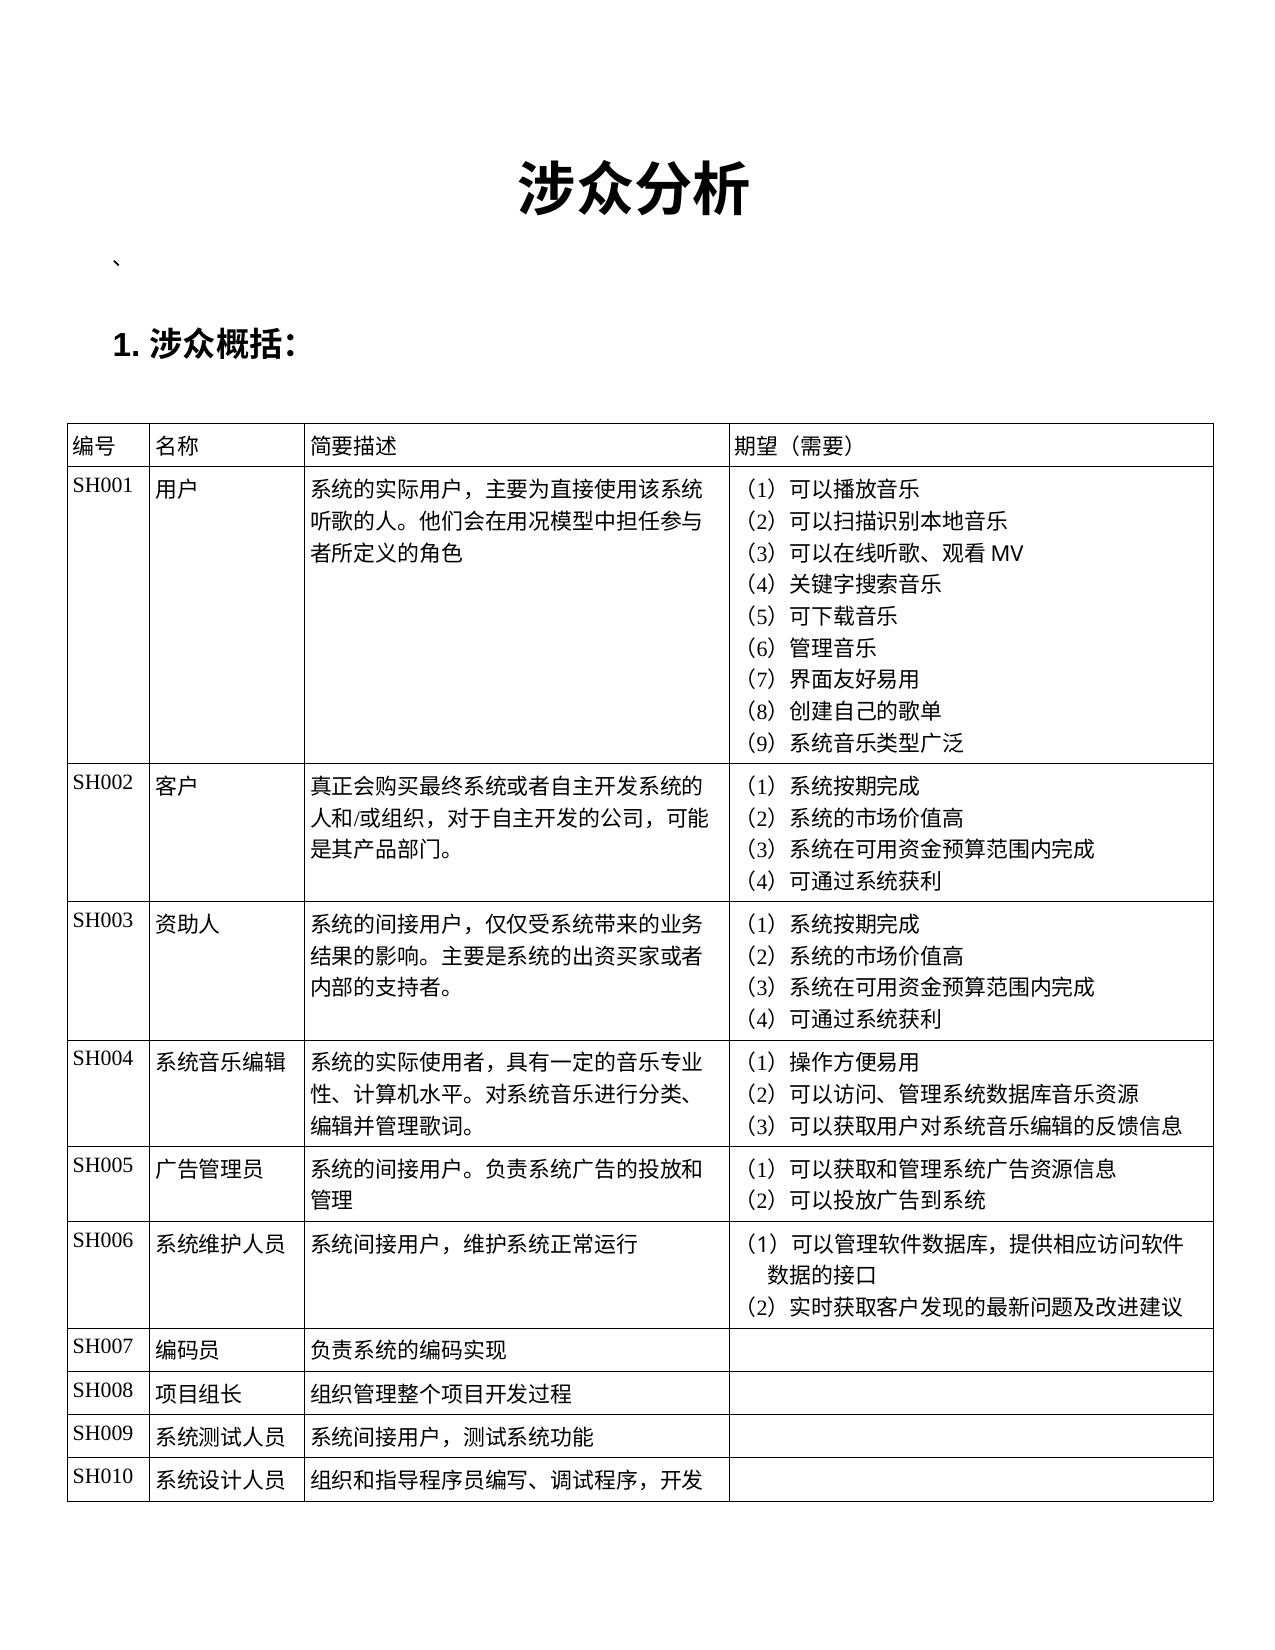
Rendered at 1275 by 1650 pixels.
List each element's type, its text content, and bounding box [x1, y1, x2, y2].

table_cell [730, 1372, 1213, 1414]
table_cell 广告管理员 [150, 1147, 304, 1221]
table_cell SH008 [68, 1372, 149, 1414]
table_cell [730, 1458, 1213, 1501]
table_cell 组织和指导程序员编写、调试程序，开发 [305, 1458, 729, 1501]
table_cell SH009 [68, 1415, 149, 1457]
table_cell 真正会购买最终系统或者自主开发系统的人和/或组织，对于自主开发的公司，可能是其产品部门。 [305, 764, 729, 901]
table_header 期望（需要） [730, 424, 1213, 466]
table_cell 系统间接用户，测试系统功能 [305, 1415, 729, 1457]
table_cell SH002 [68, 764, 149, 901]
table_cell 组织管理整个项目开发过程 [305, 1372, 729, 1414]
table_cell （1）可以播放音乐 （2）可以扫描识别本地音乐 （3）可以在线听歌、观看MV （4）关键字搜索音乐 （5）可下载音乐 （6）管理音乐 （7）界面友好易用 （8）创建自己的歌单 （9）系统音乐类型广泛 [730, 467, 1213, 763]
table_cell 系统间接用户，维护系统正常运行 [305, 1222, 729, 1328]
text 、 [112, 240, 1156, 272]
table_header 编号 [68, 424, 149, 466]
table_cell 负责系统的编码实现 [305, 1329, 729, 1371]
table_cell （1）操作方便易用 （2）可以访问、管理系统数据库音乐资源 （3）可以获取用户对系统音乐编辑的反馈信息 [730, 1041, 1213, 1146]
table_cell SH005 [68, 1147, 149, 1221]
table_header 名称 [150, 424, 304, 466]
table_cell SH006 [68, 1222, 149, 1328]
table_cell 系统设计人员 [150, 1458, 304, 1501]
table_header 简要描述 [305, 424, 729, 466]
table_cell 客户 [150, 764, 304, 901]
table_cell SH001 [68, 467, 149, 763]
table_cell [730, 1329, 1213, 1371]
table_cell 编码员 [150, 1329, 304, 1371]
table_cell [730, 1415, 1213, 1457]
table_cell 用户 [150, 467, 304, 763]
table_cell 资助人 [150, 902, 304, 1039]
table_cell 系统的实际用户，主要为直接使用该系统听歌的人。他们会在用况模型中担任参与者所定义的角色 [305, 467, 729, 763]
title 涉众分析 [112, 143, 1156, 228]
table_cell （1）系统按期完成 （2）系统的市场价值高 （3）系统在可用资金预算范围内完成 （4）可通过系统获利 [730, 764, 1213, 901]
table_cell 系统测试人员 [150, 1415, 304, 1457]
table_cell SH007 [68, 1329, 149, 1371]
table_cell 系统的间接用户，仅仅受系统带来的业务结果的影响。主要是系统的出资买家或者内部的支持者。 [305, 902, 729, 1039]
table_cell 系统的间接用户。负责系统广告的投放和管理 [305, 1147, 729, 1221]
table_cell （1）系统按期完成 （2）系统的市场价值高 （3）系统在可用资金预算范围内完成 （4）可通过系统获利 [730, 902, 1213, 1039]
table_cell SH003 [68, 902, 149, 1039]
table_cell 系统维护人员 [150, 1222, 304, 1328]
table_cell （1）可以获取和管理系统广告资源信息 （2）可以投放广告到系统 [730, 1147, 1213, 1221]
table_cell 项目组长 [150, 1372, 304, 1414]
table_cell 系统的实际使用者，具有一定的音乐专业性、计算机水平。对系统音乐进行分类、编辑并管理歌词。 [305, 1041, 729, 1146]
table_cell SH004 [68, 1041, 149, 1146]
table_cell SH010 [68, 1458, 149, 1501]
table_cell 系统音乐编辑 [150, 1041, 304, 1146]
subtitle 1. 涉众概括： [112, 318, 1156, 366]
table_cell （1）可以管理软件数据库，提供相应访问软件 数据的接口 （2）实时获取客户发现的最新问题及改进建议 [730, 1222, 1213, 1328]
